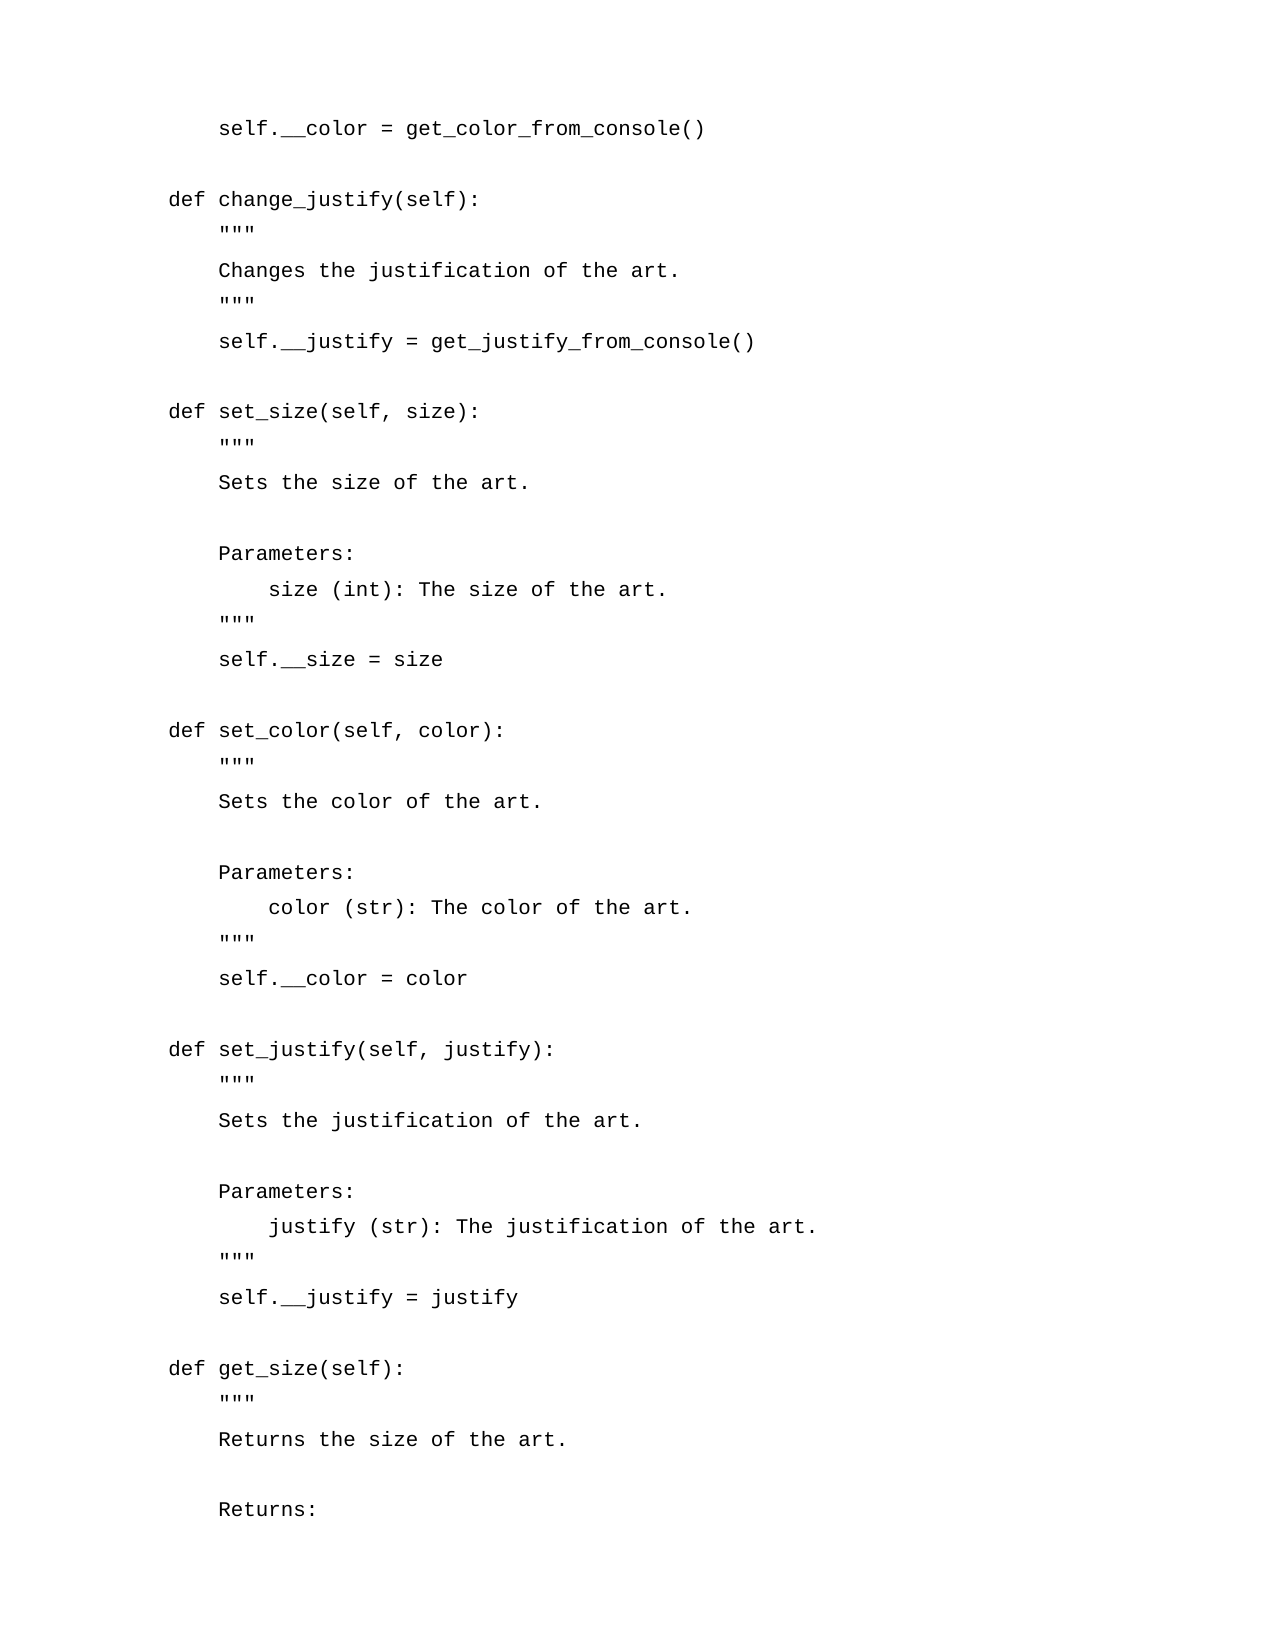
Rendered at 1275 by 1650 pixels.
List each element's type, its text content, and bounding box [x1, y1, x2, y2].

text Sets the justification of the art. [118, 1110, 1157, 1133]
text color (str): The color of the art. [118, 897, 1157, 921]
text Sets the color of the art. [118, 791, 1157, 815]
text """ [118, 295, 1157, 319]
text Changes the justification of the art. [118, 260, 1157, 283]
text self.__justify = get_justify_from_console() [118, 331, 1157, 354]
text def set_color(self, color): [118, 720, 1157, 744]
text """ [118, 756, 1157, 779]
text Sets the size of the art. [118, 472, 1157, 496]
text """ [118, 1074, 1157, 1098]
text def set_size(self, size): [118, 401, 1157, 425]
text Parameters: [118, 543, 1157, 567]
text self.__color = color [118, 968, 1157, 992]
text """ [118, 1251, 1157, 1275]
text justify (str): The justification of the art. [118, 1216, 1157, 1240]
text """ [118, 224, 1157, 248]
text self.__color = get_color_from_console() [118, 118, 1157, 142]
text def get_size(self): [118, 1358, 1157, 1381]
text def change_justify(self): [118, 189, 1157, 213]
text """ [118, 1393, 1157, 1417]
text Parameters: [118, 862, 1157, 886]
text Returns the size of the art. [118, 1428, 1157, 1452]
text def set_justify(self, justify): [118, 1039, 1157, 1063]
text """ [118, 933, 1157, 956]
text """ [118, 437, 1157, 461]
text self.__justify = justify [118, 1287, 1157, 1311]
text size (int): The size of the art. [118, 578, 1157, 602]
text """ [118, 614, 1157, 638]
text Returns: [118, 1499, 1157, 1523]
text Parameters: [118, 1181, 1157, 1204]
text self.__size = size [118, 649, 1157, 673]
